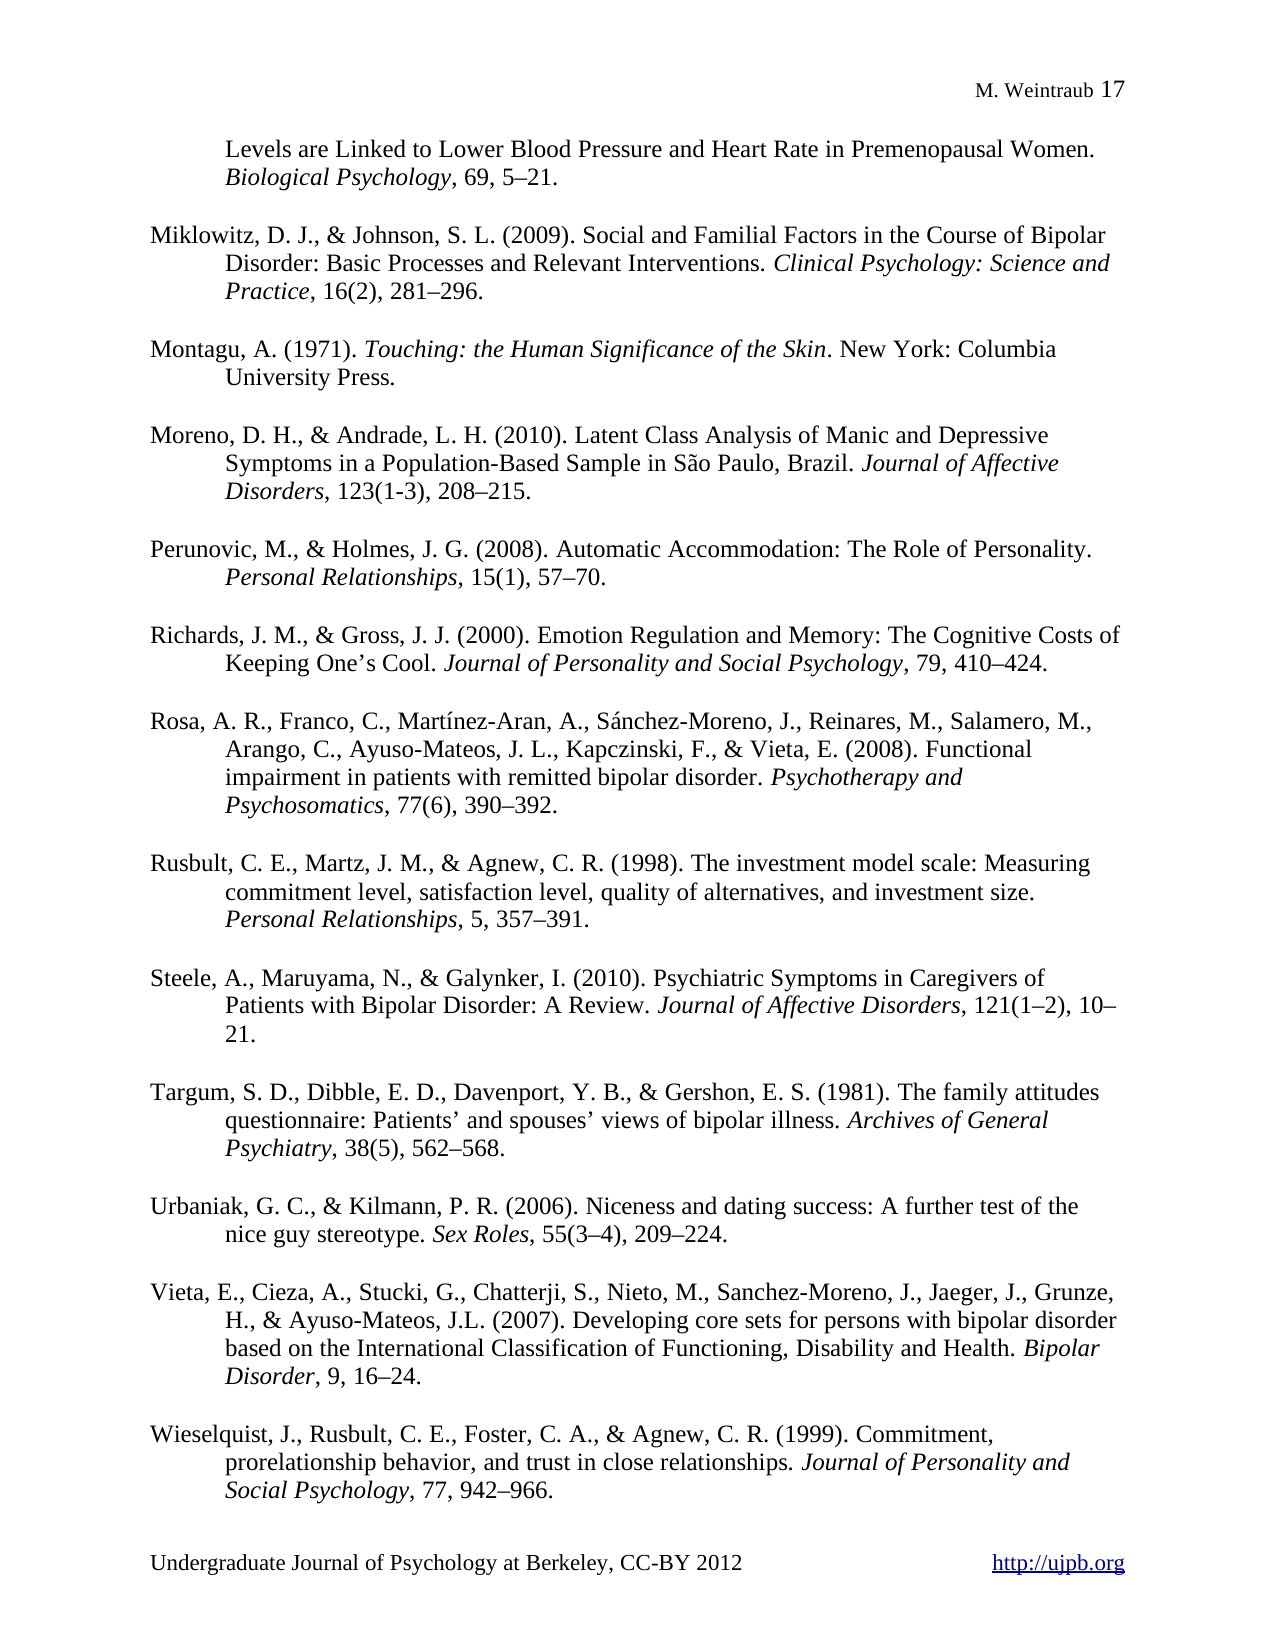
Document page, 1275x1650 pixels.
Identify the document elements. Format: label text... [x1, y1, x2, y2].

text Moreno, D. H., & Andrade, L. H. (2010). Latent Class Analysis of Manic and Depressive Symptoms in a Population-Based Sample in São Paulo, Brazil. Journal of Affective Disorders, 123(1-3), 208–215. [150, 421, 1125, 505]
text Urbaniak, G. C., & Kilmann, P. R. (2006). Niceness and dating success: A further test of the nice guy stereotype. Sex Roles, 55(3–4), 209–224. [150, 1192, 1125, 1248]
text Miklowitz, D. J., & Johnson, S. L. (2009). Social and Familial Factors in the Course of Bipolar Disorder: Basic Processes and Relevant Interventions. Clinical Psychology: Science and Practice, 16(2), 281–296. [150, 221, 1125, 305]
text Perunovic, M., & Holmes, J. G. (2008). Automatic Accommodation: The Role of Personality. Personal Relationships, 15(1), 57–70. [150, 535, 1125, 591]
text Vieta, E., Cieza, A., Stucki, G., Chatterji, S., Nieto, M., Sanchez-Moreno, J., Jaeger, J., Grunze, H., & Ayuso-Mateos, J.L. (2007). Developing core sets for persons with bipolar disorder based on the International Classification of Functioning, Disability and Health. Bipolar Disorder, 9, 16–24. [150, 1278, 1125, 1390]
text Rosa, A. R., Franco, C., Martínez-Aran, A., Sánchez-Moreno, J., Reinares, M., Salamero, M., Arango, C., Ayuso-Mateos, J. L., Kapczinski, F., & Vieta, E. (2008). Functional impairment in patients with remitted bipolar disorder. Psychotherapy and Psychosomatics, 77(6), 390–392. [150, 707, 1125, 819]
text Targum, S. D., Dibble, E. D., Davenport, Y. B., & Gershon, E. S. (1981). The family attitudes questionnaire: Patients’ and spouses’ views of bipolar illness. Archives of General Psychiatry, 38(5), 562–568. [150, 1077, 1125, 1162]
text Steele, A., Maruyama, N., & Galynker, I. (2010). Psychiatric Symptoms in Caregivers of Patients with Bipolar Disorder: A Review. Journal of Affective Disorders, 121(1–2), 10–21. [150, 963, 1125, 1047]
text Wieselquist, J., Rusbult, C. E., Foster, C. A., & Agnew, C. R. (1999). Commitment, prorelationship behavior, and trust in close relationships. Journal of Personality and Social Psychology, 77, 942–966. [150, 1420, 1125, 1504]
text Montagu, A. (1971). Touching: the Human Significance of the Skin. New York: Columbia University Press. [150, 335, 1125, 391]
text Richards, J. M., & Gross, J. J. (2000). Emotion Regulation and Memory: The Cognitive Costs of Keeping One’s Cool. Journal of Personality and Social Psychology, 79, 410–424. [150, 621, 1125, 677]
text Rusbult, C. E., Martz, J. M., & Agnew, C. R. (1998). The investment model scale: Measuring commitment level, satisfaction level, quality of alternatives, and investment size. Personal Relationships, 5, 357–391. [150, 849, 1125, 933]
text Levels are Linked to Lower Blood Pressure and Heart Rate in Premenopausal Women. Biological Psychology, 69, 5–21. [150, 135, 1125, 191]
